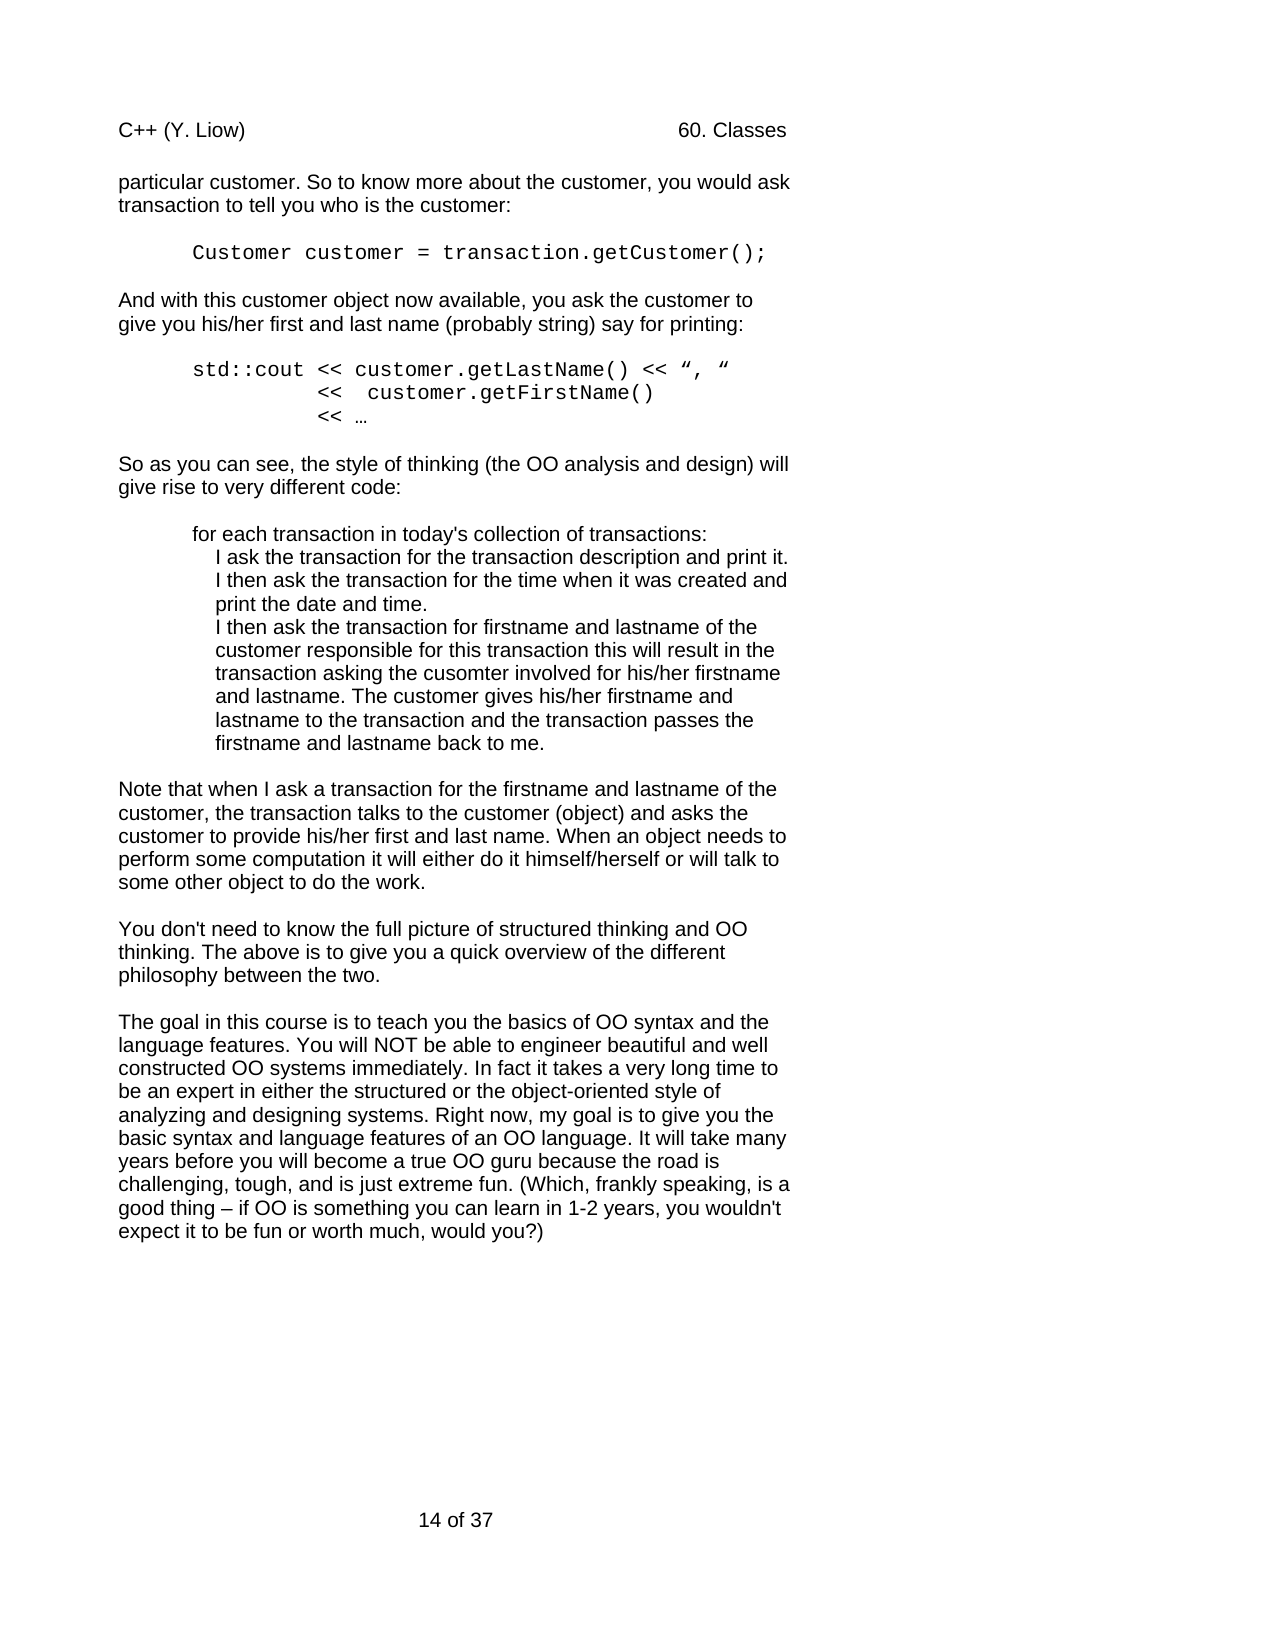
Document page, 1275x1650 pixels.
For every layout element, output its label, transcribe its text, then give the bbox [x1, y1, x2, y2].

text Note that when I ask a transaction for the firstname and lastname of the customer, the transaction talks to the customer (object) and asks the customer to provide his/her first and last name. When an object needs to perform some computation it will either do it himself/herself or will talk to some other object to do the work. [118, 778, 793, 894]
text You don't need to know the full picture of structured thinking and OO thinking. The above is to give you a quick overview of the different philosophy between the two. [118, 917, 793, 987]
text << customer.getFirstName() [118, 382, 793, 406]
text The goal in this course is to teach you the basics of OO syntax and the language features. You will NOT be able to engineer beautiful and well constructed OO systems immediately. In fact it takes a very long time to be an expert in either the structured or the object-oriented style of analyzing and designing systems. Right now, my goal is to give you the basic syntax and language features of an OO language. It will take many years before you will become a true OO guru because the road is challenging, tough, and is just extreme fun. (Which, frankly speaking, is a good thing – if OO is something you can learn in 1-2 years, you wouldn't expect it to be fun or worth much, would you?) [118, 1010, 793, 1242]
text I then ask the transaction for the time when it was created and print the date and time. [118, 569, 793, 615]
text I then ask the transaction for firstname and lastname of the customer responsible for this transaction this will result in the transaction asking the cusomter involved for his/her firstname and lastname. The customer gives his/her firstname and lastname to the transaction and the transaction passes the firstname and lastname back to me. [118, 615, 793, 755]
text So as you can see, the style of thinking (the OO analysis and design) will give rise to very different code: [118, 453, 793, 499]
text for each transaction in today's collection of transactions: [118, 522, 793, 546]
text particular customer. So to know more about the customer, you would ask transaction to tell you who is the customer: [118, 171, 793, 217]
text And with this customer object now available, you ask the customer to give you his/her first and last name (probably string) say for printing: [118, 289, 793, 335]
text << … [118, 406, 793, 429]
text std::cout << customer.getLastName() << “, “ [118, 358, 793, 382]
text Customer customer = transaction.getCustomer(); [118, 241, 793, 266]
text I ask the transaction for the transaction description and print it. [118, 546, 793, 569]
